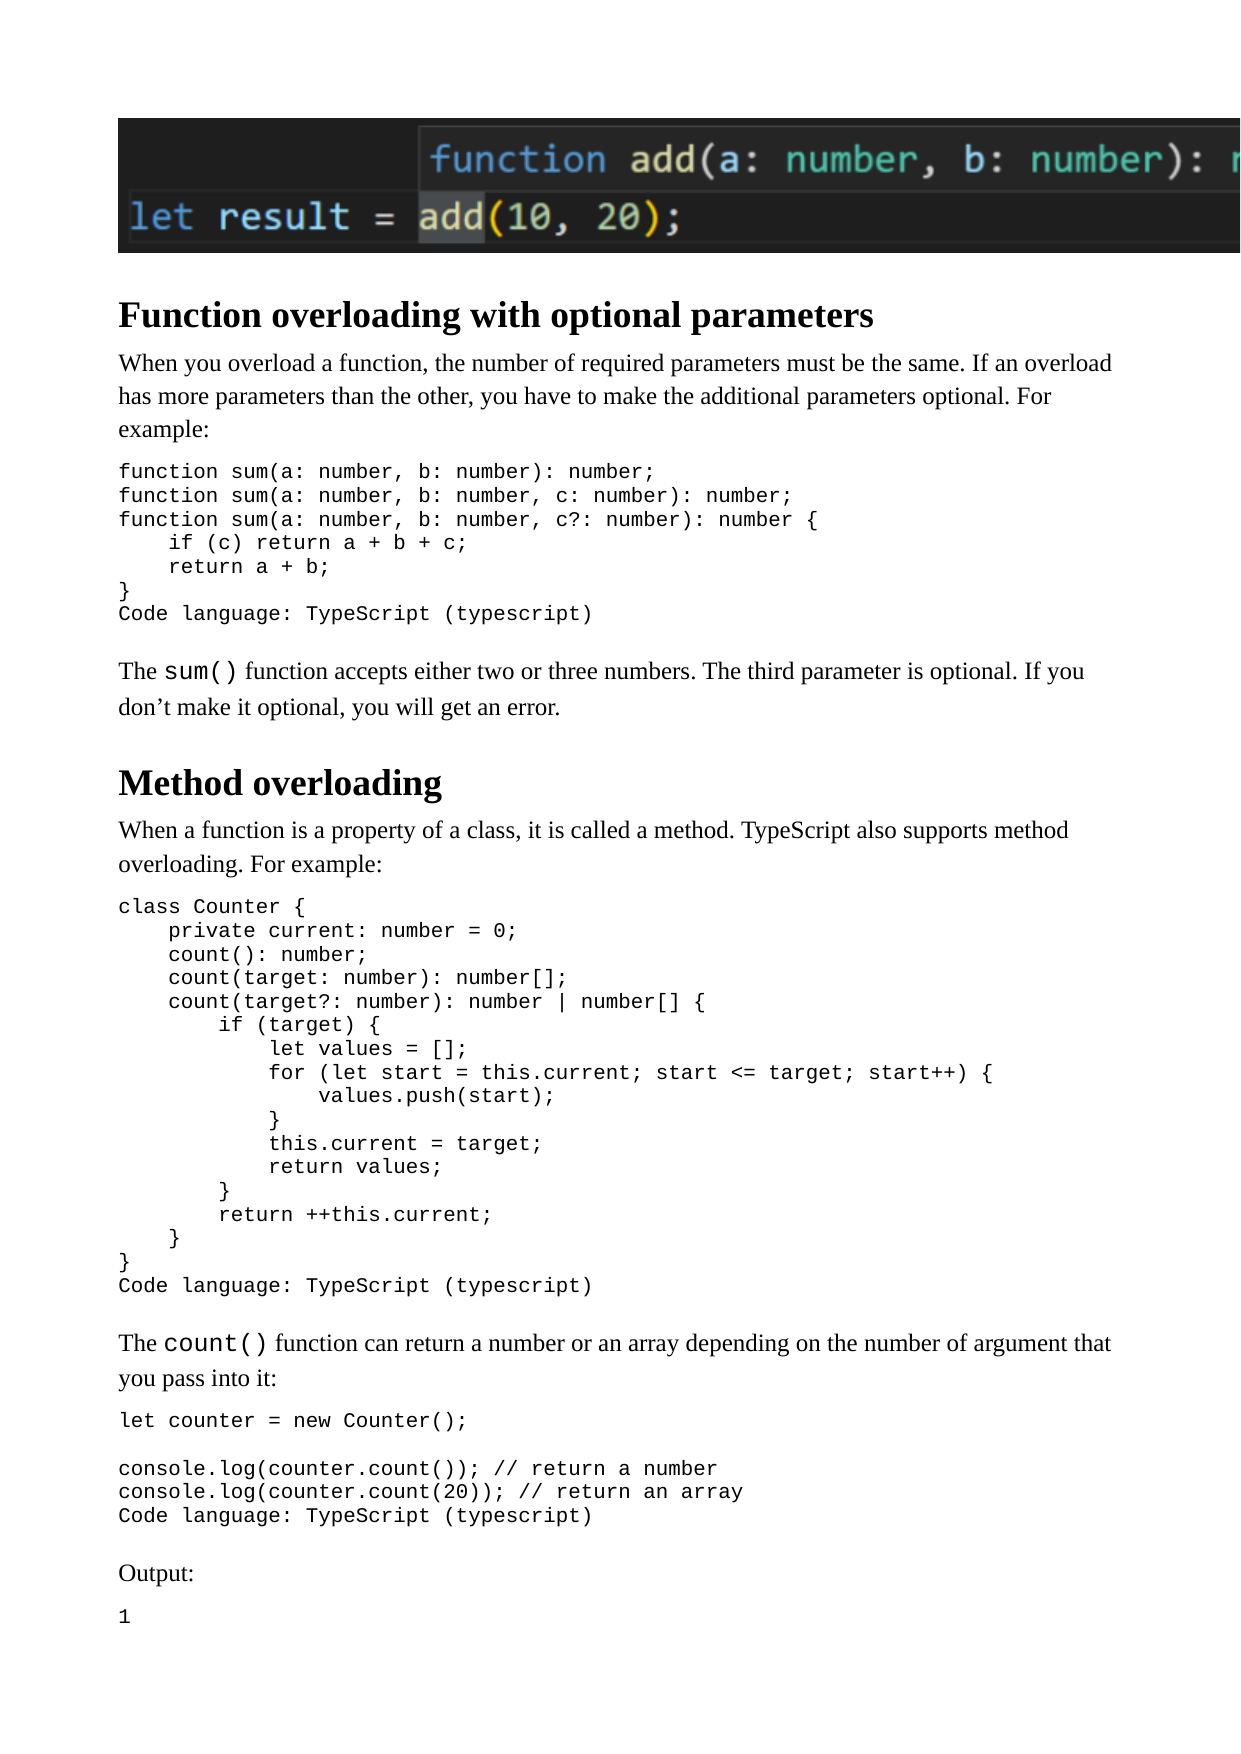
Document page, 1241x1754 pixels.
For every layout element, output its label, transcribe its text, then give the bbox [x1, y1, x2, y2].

text class Counter { [118, 896, 1122, 920]
text function sum(a: number, b: number, c: number): number; [118, 485, 1122, 509]
text this.current = target; [118, 1133, 1122, 1156]
text function sum(a: number, b: number, c?: number): number { [118, 509, 1122, 532]
text let values = []; [118, 1038, 1122, 1062]
text } [118, 1227, 1122, 1251]
text return values; [118, 1156, 1122, 1180]
text Output: [118, 1558, 1122, 1587]
text count(target?: number): number | number[] { [118, 991, 1122, 1014]
text The sum() function accepts either two or three numbers. The third parameter is optional. If you don’t make it optional, you will get an error. [118, 656, 1122, 720]
text count(): number; [118, 943, 1122, 967]
text let counter = new Counter(); [118, 1410, 1122, 1434]
picture [118, 118, 1241, 253]
text return ++this.current; [118, 1204, 1122, 1227]
text Code language: TypeScript (typescript) [118, 603, 1122, 627]
text function sum(a: number, b: number): number; [118, 461, 1122, 485]
text } [118, 580, 1122, 603]
text Code language: TypeScript (typescript) [118, 1274, 1122, 1298]
text When a function is a property of a class, it is called a method. TypeScript also supports method overloading. For example: [118, 816, 1122, 877]
text } [118, 1109, 1122, 1133]
text console.log(counter.count(20)); // return an array [118, 1481, 1122, 1505]
text count(target: number): number[]; [118, 967, 1122, 991]
text The count() function can return a number or an array depending on the number of argument that you pass into it: [118, 1328, 1122, 1392]
text private current: number = 0; [118, 920, 1122, 943]
text Code language: TypeScript (typescript) [118, 1505, 1122, 1529]
text 1 [118, 1606, 1122, 1629]
text if (c) return a + b + c; [118, 532, 1122, 556]
subtitle Method overloading [118, 760, 1122, 803]
text values.push(start); [118, 1085, 1122, 1109]
text } [118, 1180, 1122, 1204]
text for (let start = this.current; start <= target; start++) { [118, 1062, 1122, 1085]
text return a + b; [118, 556, 1122, 580]
text console.log(counter.count()); // return a number [118, 1458, 1122, 1481]
text if (target) { [118, 1014, 1122, 1038]
text } [118, 1251, 1122, 1274]
subtitle Function overloading with optional parameters [118, 292, 1122, 335]
text When you overload a function, the number of required parameters must be the same. If an overload has more parameters than the other, you have to make the additional parameters optional. For example: [118, 348, 1122, 443]
